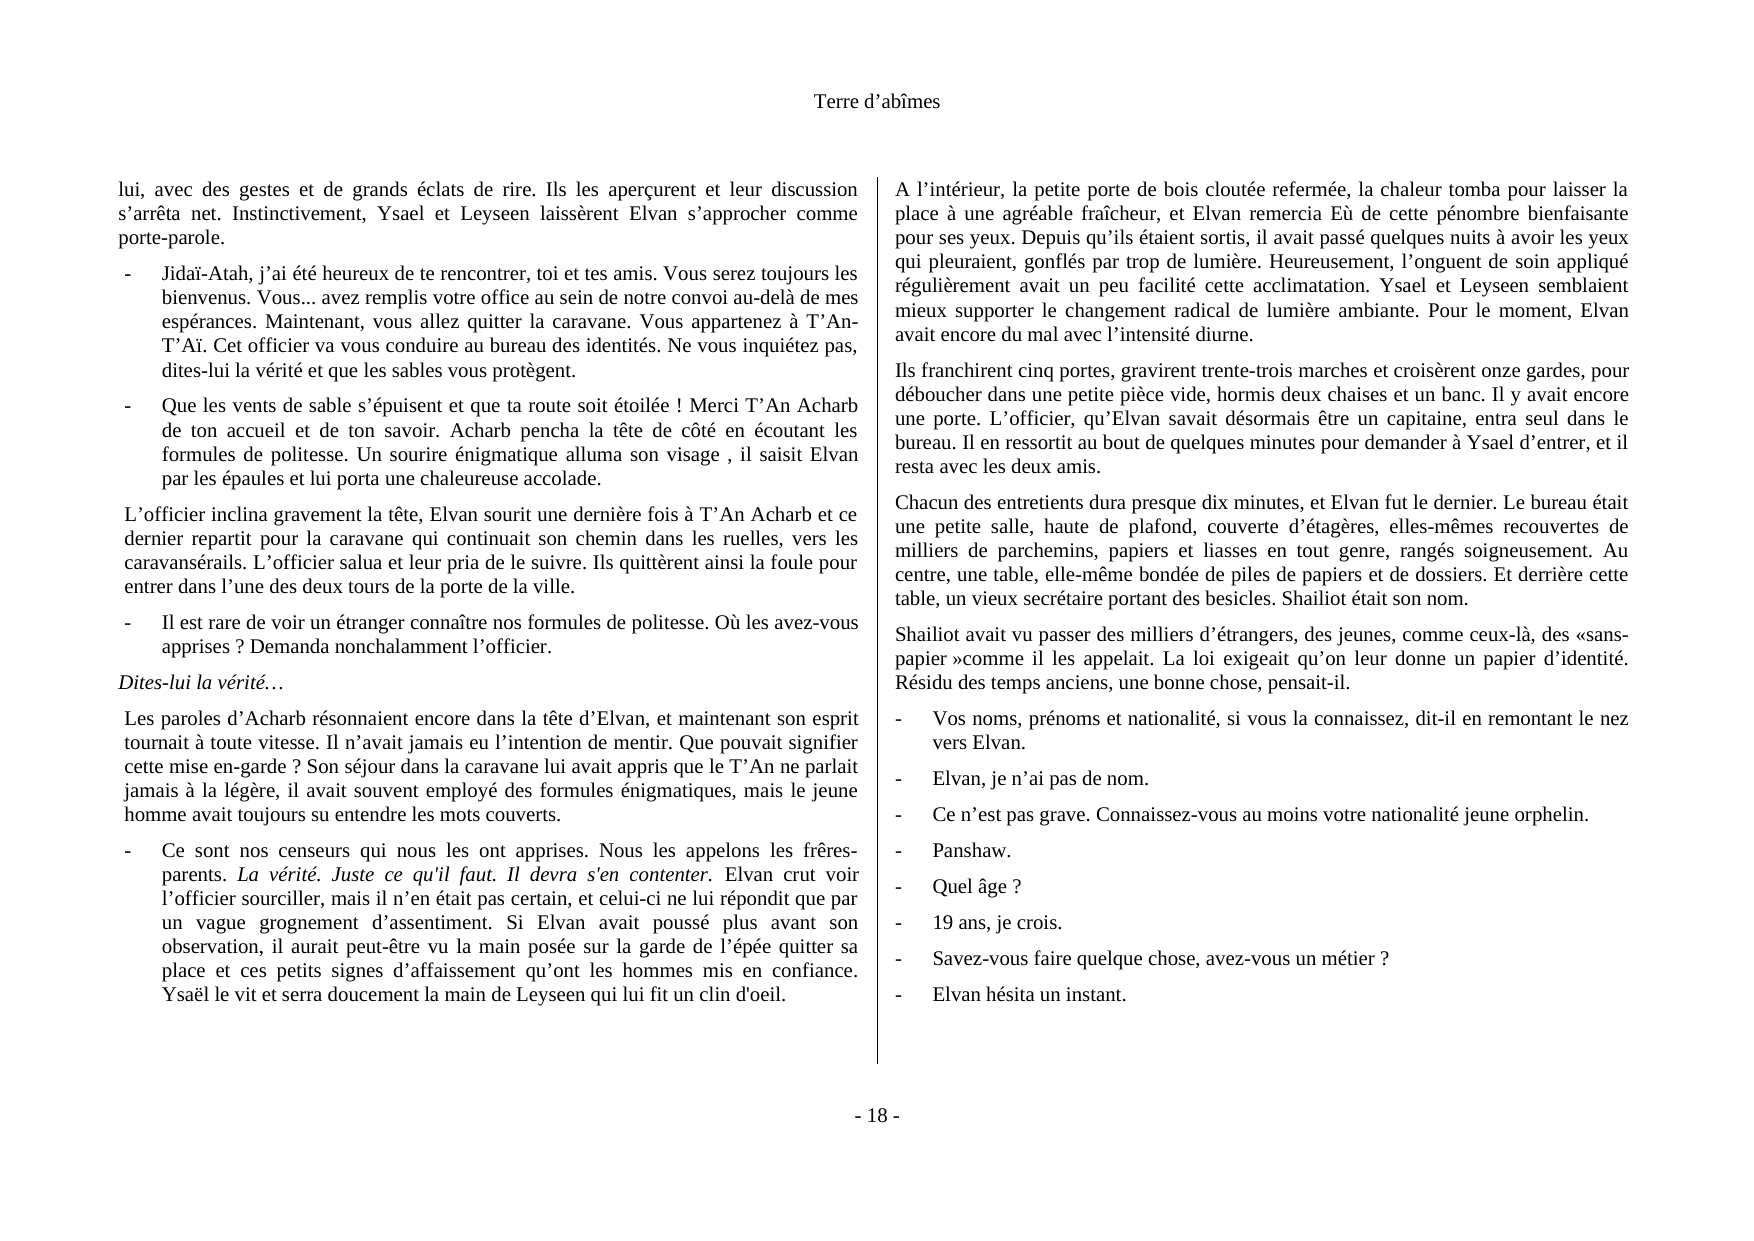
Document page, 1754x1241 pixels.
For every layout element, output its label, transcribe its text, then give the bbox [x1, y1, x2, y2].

list Savez-vous faire quelque chose, avez-vous un métier ? [895, 946, 1630, 970]
list Ce sont nos censeurs qui nous les ont apprises. Nous les appelons les frêres-parents. La vérité. Juste ce qu'il faut. Il devra s'en contenter. Elvan crut voir l’officier sourciller, mais il n’en était pas certain, et celui-ci ne lui répondit que par un vague grognement d’assentiment. Si Elvan avait poussé plus avant son observation, il aurait peut-être vu la main posée sur la garde de l’épée quitter sa place et ces petits signes d’affaissement qu’ont les hommes mis en confiance. Ysaël le vit et serra doucement la main de Leyseen qui lui fit un clin d'oeil. [124, 838, 859, 1006]
text Ils franchirent cinq portes, gravirent trente-trois marches et croisèrent onze gardes, pour déboucher dans une petite pièce vide, hormis deux chaises et un banc. Il y avait encore une porte. L’officier, qu’Elvan savait désormais être un capitaine, entra seul dans le bureau. Il en ressortit au bout de quelques minutes pour demander à Ysael d’entrer, et il resta avec les deux amis. [895, 357, 1630, 478]
text Les paroles d’Acharb résonnaient encore dans la tête d’Elvan, et maintenant son esprit tournait à toute vitesse. Il n’avait jamais eu l’intention de mentir. Que pouvait signifier cette mise en-garde ? Son séjour dans la caravane lui avait appris que le T’An ne parlait jamais à la légère, il avait souvent employé des formules énigmatiques, mais le jeune homme avait toujours su entendre les mots couverts. [124, 706, 859, 826]
list 19 ans, je crois. [895, 910, 1630, 934]
list Que les vents de sable s’épuisent et que ta route soit étoilée ! Merci T’An Acharb de ton accueil et de ton savoir. Acharb pencha la tête de côté en écoutant les formules de politesse. Un sourire énigmatique alluma son visage , il saisit Elvan par les épaules et lui porta une chaleureuse accolade. [124, 393, 859, 490]
text A l’intérieur, la petite porte de bois cloutée refermée, la chaleur tomba pour laisser la place à une agréable fraîcheur, et Elvan remercia Eù de cette pénombre bienfaisante pour ses yeux. Depuis qu’ils étaient sortis, il avait passé quelques nuits à avoir les yeux qui pleuraient, gonflés par trop de lumière. Heureusement, l’onguent de soin appliqué régulièrement avait un peu facilité cette acclimatation. Ysael et Leyseen semblaient mieux supporter le changement radical de lumière ambiante. Pour le moment, Elvan avait encore du mal avec l’intensité diurne. [895, 177, 1630, 346]
text L’officier inclina gravement la tête, Elvan sourit une dernière fois à T’An Acharb et ce dernier repartit pour la caravane qui continuait son chemin dans les ruelles, vers les caravansérails. L’officier salua et leur pria de le suivre. Ils quittèrent ainsi la foule pour entrer dans l’une des deux tours de la porte de la ville. [124, 502, 859, 598]
list Panshaw. [895, 838, 1630, 862]
list Jidaï-Atah, j’ai été heureux de te rencontrer, toi et tes amis. Vous serez toujours les bienvenus. Vous... avez remplis votre office au sein de notre convoi au-delà de mes espérances. Maintenant, vous allez quitter la caravane. Vous appartenez à T’An-T’Aï. Cet officier va vous conduire au bureau des identités. Ne vous inquiétez pas, dites-lui la vérité et que les sables vous protègent. [124, 261, 859, 382]
list Elvan hésita un instant. [895, 982, 1630, 1006]
list Vos noms, prénoms et nationalité, si vous la connaissez, dit-il en remontant le nez vers Elvan. [895, 706, 1630, 754]
text Dites-lui la vérité… [118, 670, 859, 694]
text Shailiot avait vu passer des milliers d’étrangers, des jeunes, comme ceux-là, des «sans-papier »comme il les appelait. La loi exigeait qu’on leur donne un papier d’identité. Résidu des temps anciens, une bonne chose, pensait-il. [895, 622, 1630, 694]
list Il est rare de voir un étranger connaître nos formules de politesse. Où les avez-vous apprises ? Demanda nonchalamment l’officier. [124, 610, 859, 658]
list Ce n’est pas grave. Connaissez-vous au moins votre nationalité jeune orphelin. [895, 802, 1630, 826]
text lui, avec des gestes et de grands éclats de rire. Ils les aperçurent et leur discussion s’arrêta net. Instinctivement, Ysael et Leyseen laissèrent Elvan s’approcher comme porte-parole. [118, 177, 859, 249]
text Chacun des entretients dura presque dix minutes, et Elvan fut le dernier. Le bureau était une petite salle, haute de plafond, couverte d’étagères, elles-mêmes recouvertes de milliers de parchemins, papiers et liasses en tout genre, rangés soigneusement. Au centre, une table, elle-même bondée de piles de papiers et de dossiers. Et derrière cette table, un vieux secrétaire portant des besicles. Shailiot était son nom. [895, 490, 1630, 610]
list Elvan, je n’ai pas de nom. [895, 766, 1630, 790]
list Quel âge ? [895, 874, 1630, 898]
